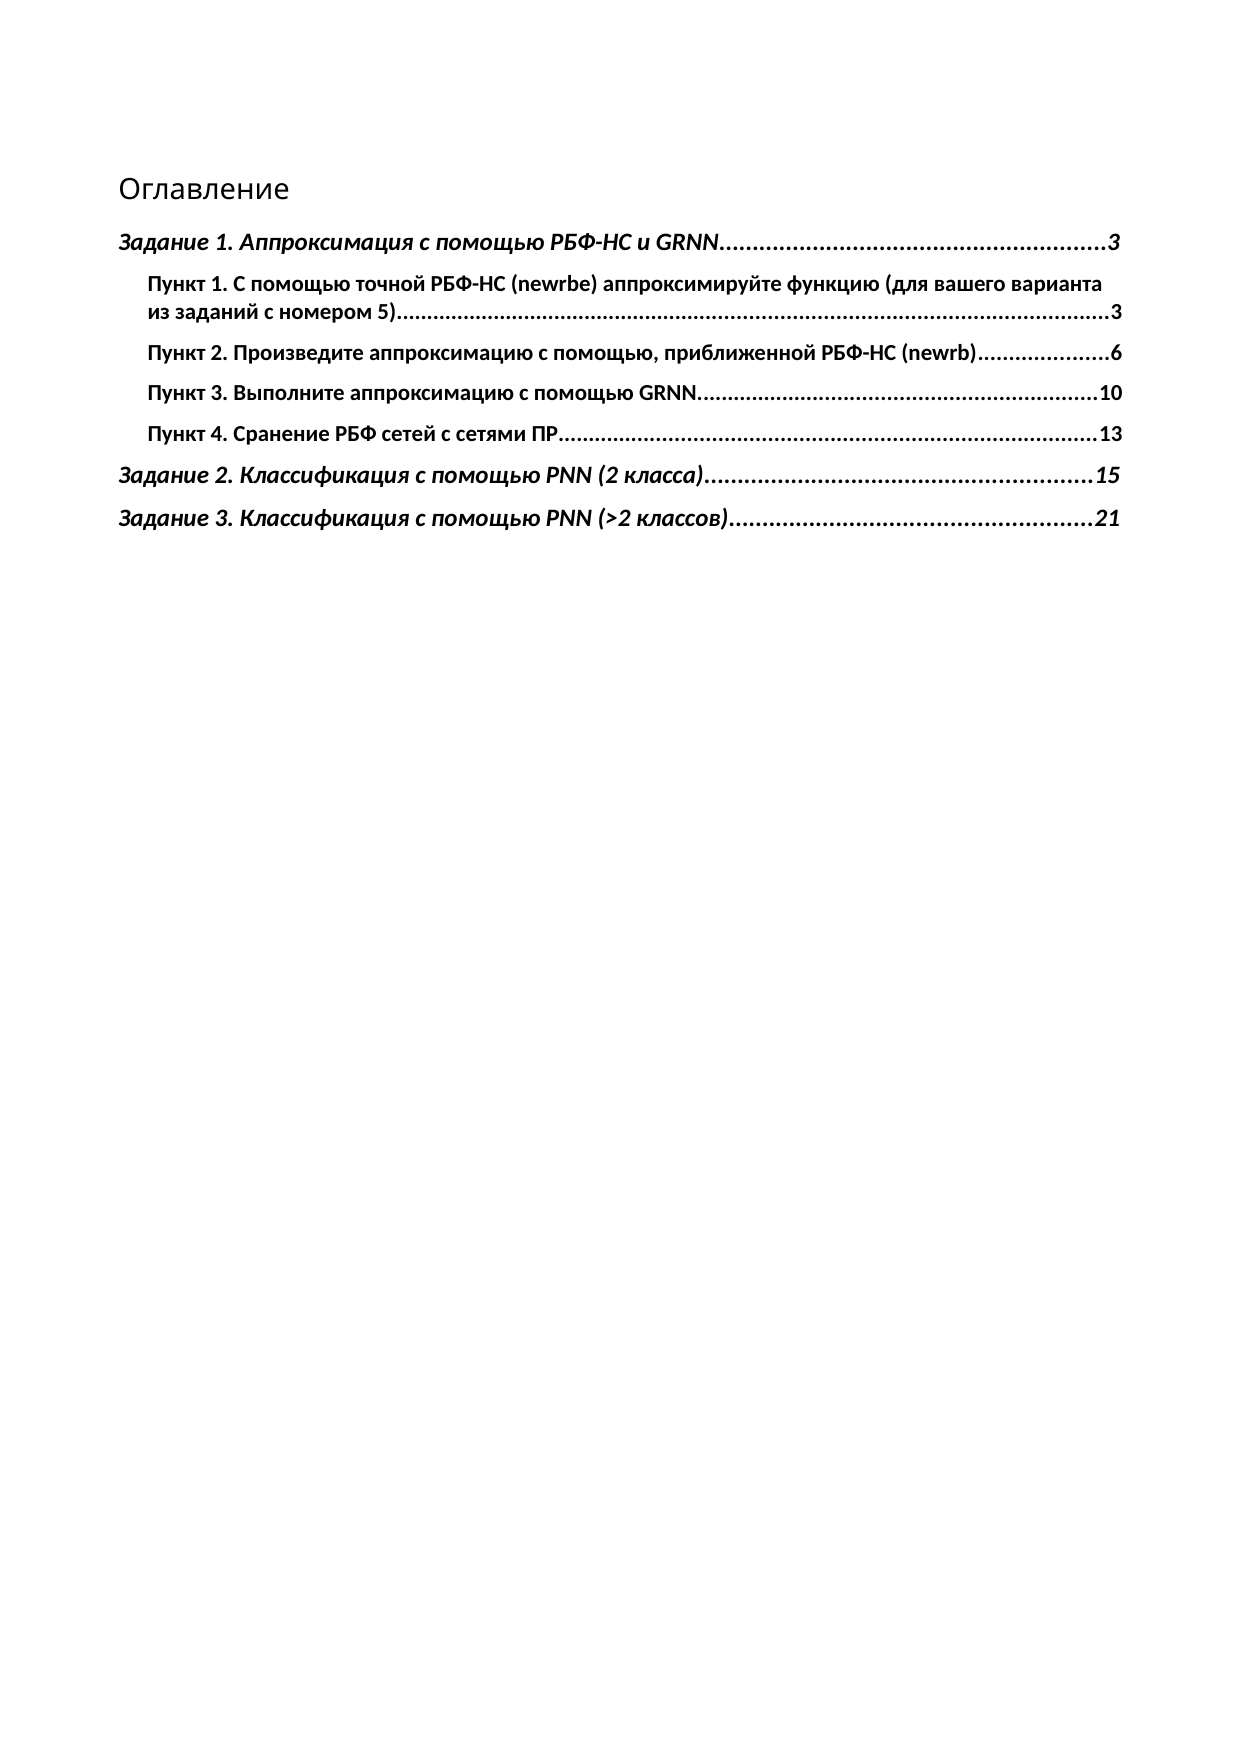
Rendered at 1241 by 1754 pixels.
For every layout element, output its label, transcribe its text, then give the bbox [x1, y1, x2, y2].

text Пункт 2. Произведите аппроксимацию с помощью, приближенной РБФ-НС (newrb) 6 [147, 338, 1122, 366]
text Задание 2. Классификация с помощью PNN (2 класса) 15 [118, 459, 1122, 490]
text Пункт 1. С помощью точной РБФ-НС (newrbe) аппроксимируйте функцию (для вашего варианта из заданий с номером 5) 3 [147, 269, 1122, 325]
text Пункт 3. Выполните аппроксимацию с помощью GRNN. 10 [147, 378, 1122, 406]
text Задание 3. Классификация с помощью PNN (>2 классов) 21 [118, 502, 1122, 533]
subtitle Оглавление [118, 168, 1122, 208]
text Задание 1. Аппроксимация с помощью РБФ-НС и GRNN 3 [118, 226, 1122, 257]
text Пункт 4. Сранение РБФ сетей с сетями ПР 13 [147, 419, 1122, 447]
